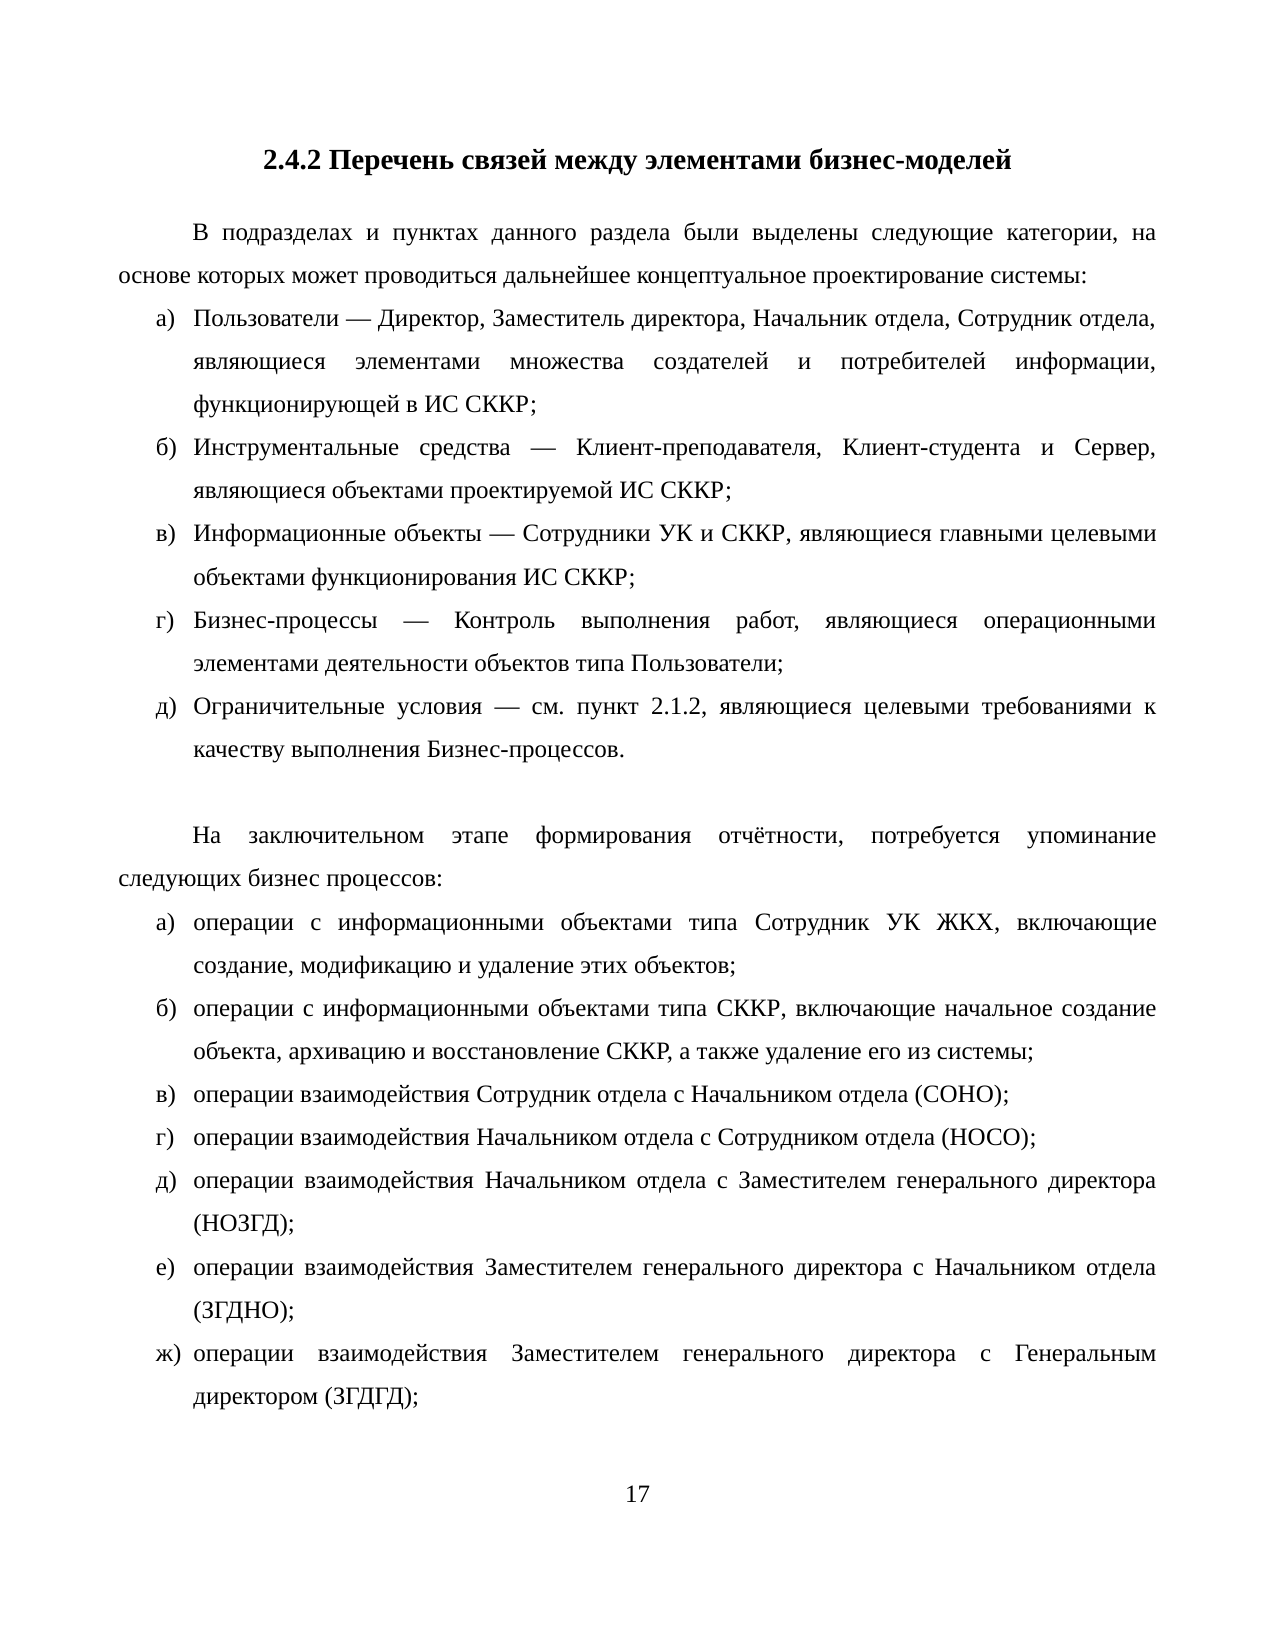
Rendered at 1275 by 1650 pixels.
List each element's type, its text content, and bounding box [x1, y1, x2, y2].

list операции взаимодействия Заместителем генерального директора с Генеральным директором (ЗГДГД); [156, 1338, 1157, 1410]
text В подразделах и пунктах данного раздела были выделены следующие категории, на основе которых может проводиться дальнейшее концептуальное проектирование системы: [118, 217, 1157, 288]
subtitle 2.4.2 Перечень связей между элементами бизнес-моделей [118, 142, 1157, 175]
list операции взаимодействия Сотрудник отдела с Начальником отдела (СОНО); [156, 1079, 1157, 1108]
text На заключительном этапе формирования отчётности, потребуется упоминание следующих бизнес процессов: [118, 820, 1157, 892]
list операции взаимодействия Заместителем генерального директора с Начальником отдела (ЗГДНО); [156, 1252, 1157, 1323]
list операции взаимодействия Начальником отдела с Сотрудником отдела (НОСО); [156, 1122, 1157, 1151]
list операции с информационными объектами типа СККР, включающие начальное создание объекта, архивацию и восстановление СККР, а также удаление его из системы; [156, 993, 1157, 1065]
list Бизнес-процессы — Контроль выполнения работ, являющиеся операционными элементами деятельности объектов типа Пользователи; [156, 605, 1157, 677]
list Пользователи — Директор, Заместитель директора, Начальник отдела, Сотрудник отдела, являющиеся элементами множества создателей и потребителей информации, функционирующей в ИС СККР; [156, 303, 1157, 418]
list Информационные объекты — Сотрудники УК и СККР, являющиеся главными целевыми объектами функционирования ИС СККР; [156, 518, 1157, 590]
list Ограничительные условия — см. пункт 2.1.2, являющиеся целевыми требованиями к качеству выполнения Бизнес-процессов. [156, 691, 1157, 763]
list операции взаимодействия Начальником отдела с Заместителем генерального директора (НОЗГД); [156, 1165, 1157, 1237]
list Инструментальные средства — Клиент-преподавателя, Клиент-студента и Сервер, являющиеся объектами проектируемой ИС СККР; [156, 432, 1157, 504]
list операции с информационными объектами типа Сотрудник УК ЖКХ, включающие создание, модификацию и удаление этих объектов; [156, 907, 1157, 978]
